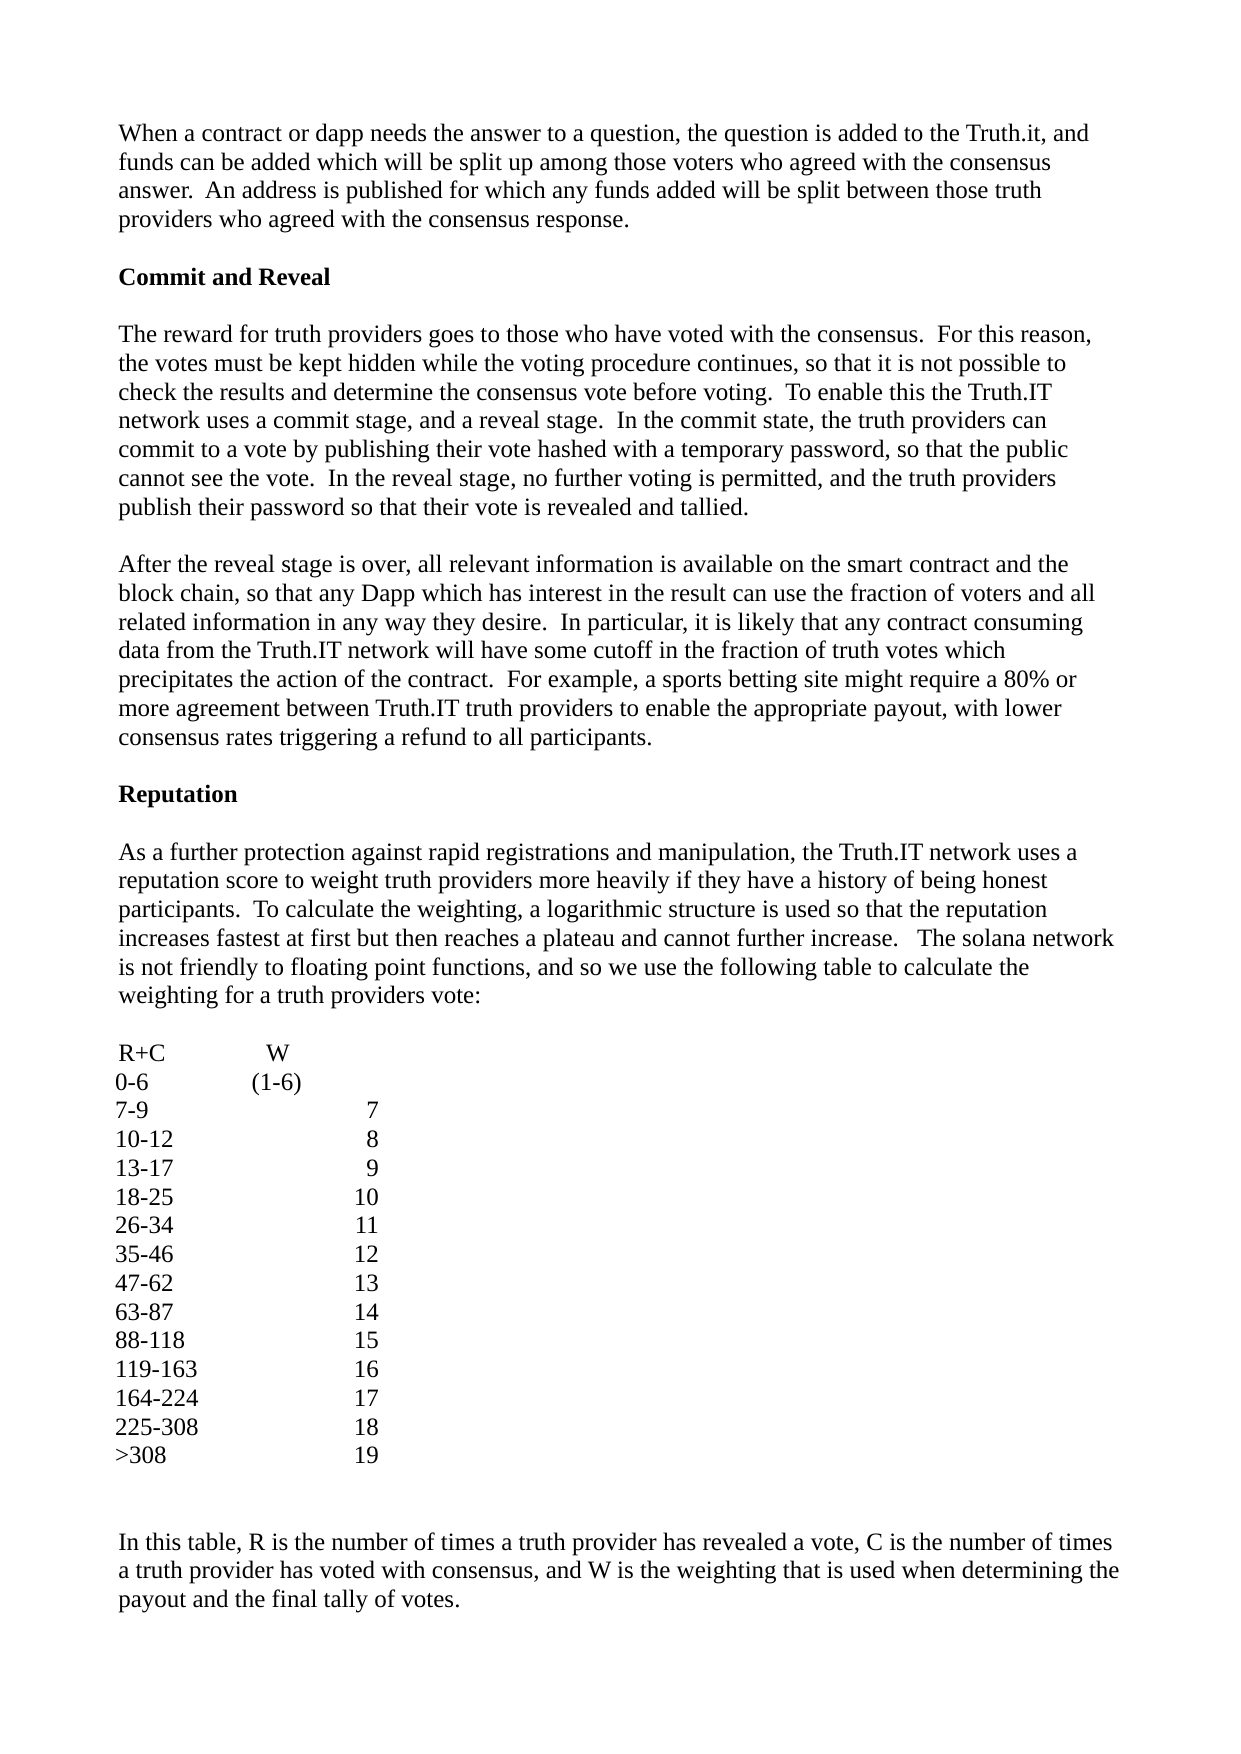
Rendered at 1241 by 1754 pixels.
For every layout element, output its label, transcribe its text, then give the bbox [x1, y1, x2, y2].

table_cell 225-308 [112, 1412, 248, 1441]
text The reward for truth providers goes to those who have voted with the consensus. For this reason, the votes must be kept hidden while the voting procedure continues, so that it is not possible to check the results and determine the consensus vote before voting. To enable this the Truth.IT network uses a commit stage, and a reveal stage. In the commit state, the truth providers can commit to a vote by publishing their vote hashed with a temporary password, so that the public cannot see the vote. In the reveal stage, no further voting is permitted, and the truth providers publish their password so that their vote is revealed and tallied. [118, 319, 1122, 521]
table_cell 15 [248, 1326, 382, 1354]
table_header (1-6) [248, 1067, 382, 1096]
text Reputation [118, 779, 1122, 808]
table_cell 35-46 [112, 1239, 248, 1268]
table_cell 18-25 [112, 1182, 248, 1211]
table_cell 7-9 [112, 1096, 248, 1124]
table_cell 7 [248, 1096, 382, 1124]
table_cell 119-163 [112, 1354, 248, 1383]
table_cell 16 [248, 1354, 382, 1383]
table_cell 11 [248, 1211, 382, 1239]
text R+C W [118, 1038, 1122, 1067]
table_cell 9 [248, 1153, 382, 1182]
table_cell 12 [248, 1239, 382, 1268]
table_cell 10 [248, 1182, 382, 1211]
table_header 0-6 [112, 1067, 248, 1096]
text Commit and Reveal [118, 262, 1122, 291]
table_cell 88-118 [112, 1326, 248, 1354]
table_cell 47-62 [112, 1268, 248, 1297]
table_cell 26-34 [112, 1211, 248, 1239]
table_cell 63-87 [112, 1297, 248, 1326]
table_cell 164-224 [112, 1383, 248, 1412]
table_cell 17 [248, 1383, 382, 1412]
table_cell 8 [248, 1124, 382, 1153]
table_cell 19 [248, 1441, 382, 1469]
text When a contract or dapp needs the answer to a question, the question is added to the Truth.it, and funds can be added which will be split up among those voters who agreed with the consensus answer. An address is published for which any funds added will be split between those truth providers who agreed with the consensus response. [118, 118, 1122, 233]
table_cell 14 [248, 1297, 382, 1326]
text As a further protection against rapid registrations and manipulation, the Truth.IT network uses a reputation score to weight truth providers more heavily if they have a history of being honest participants. To calculate the weighting, a logarithmic structure is used so that the reputation increases fastest at first but then reaches a plateau and cannot further increase. The solana network is not friendly to floating point functions, and so we use the following table to calculate the weighting for a truth providers vote: [118, 837, 1122, 1009]
text In this table, R is the number of times a truth provider has revealed a vote, C is the number of times a truth provider has voted with consensus, and W is the weighting that is used when determining the payout and the final tally of votes. [118, 1527, 1122, 1613]
table_cell 13-17 [112, 1153, 248, 1182]
table_cell 18 [248, 1412, 382, 1441]
table_cell 13 [248, 1268, 382, 1297]
table_cell 10-12 [112, 1124, 248, 1153]
text After the reveal stage is over, all relevant information is available on the smart contract and the block chain, so that any Dapp which has interest in the result can use the fraction of voters and all related information in any way they desire. In particular, it is likely that any contract consuming data from the Truth.IT network will have some cutoff in the fraction of truth votes which precipitates the action of the contract. For example, a sports betting site might require a 80% or more agreement between Truth.IT truth providers to enable the appropriate payout, with lower consensus rates triggering a refund to all participants. [118, 549, 1122, 751]
table_cell >308 [112, 1441, 248, 1469]
